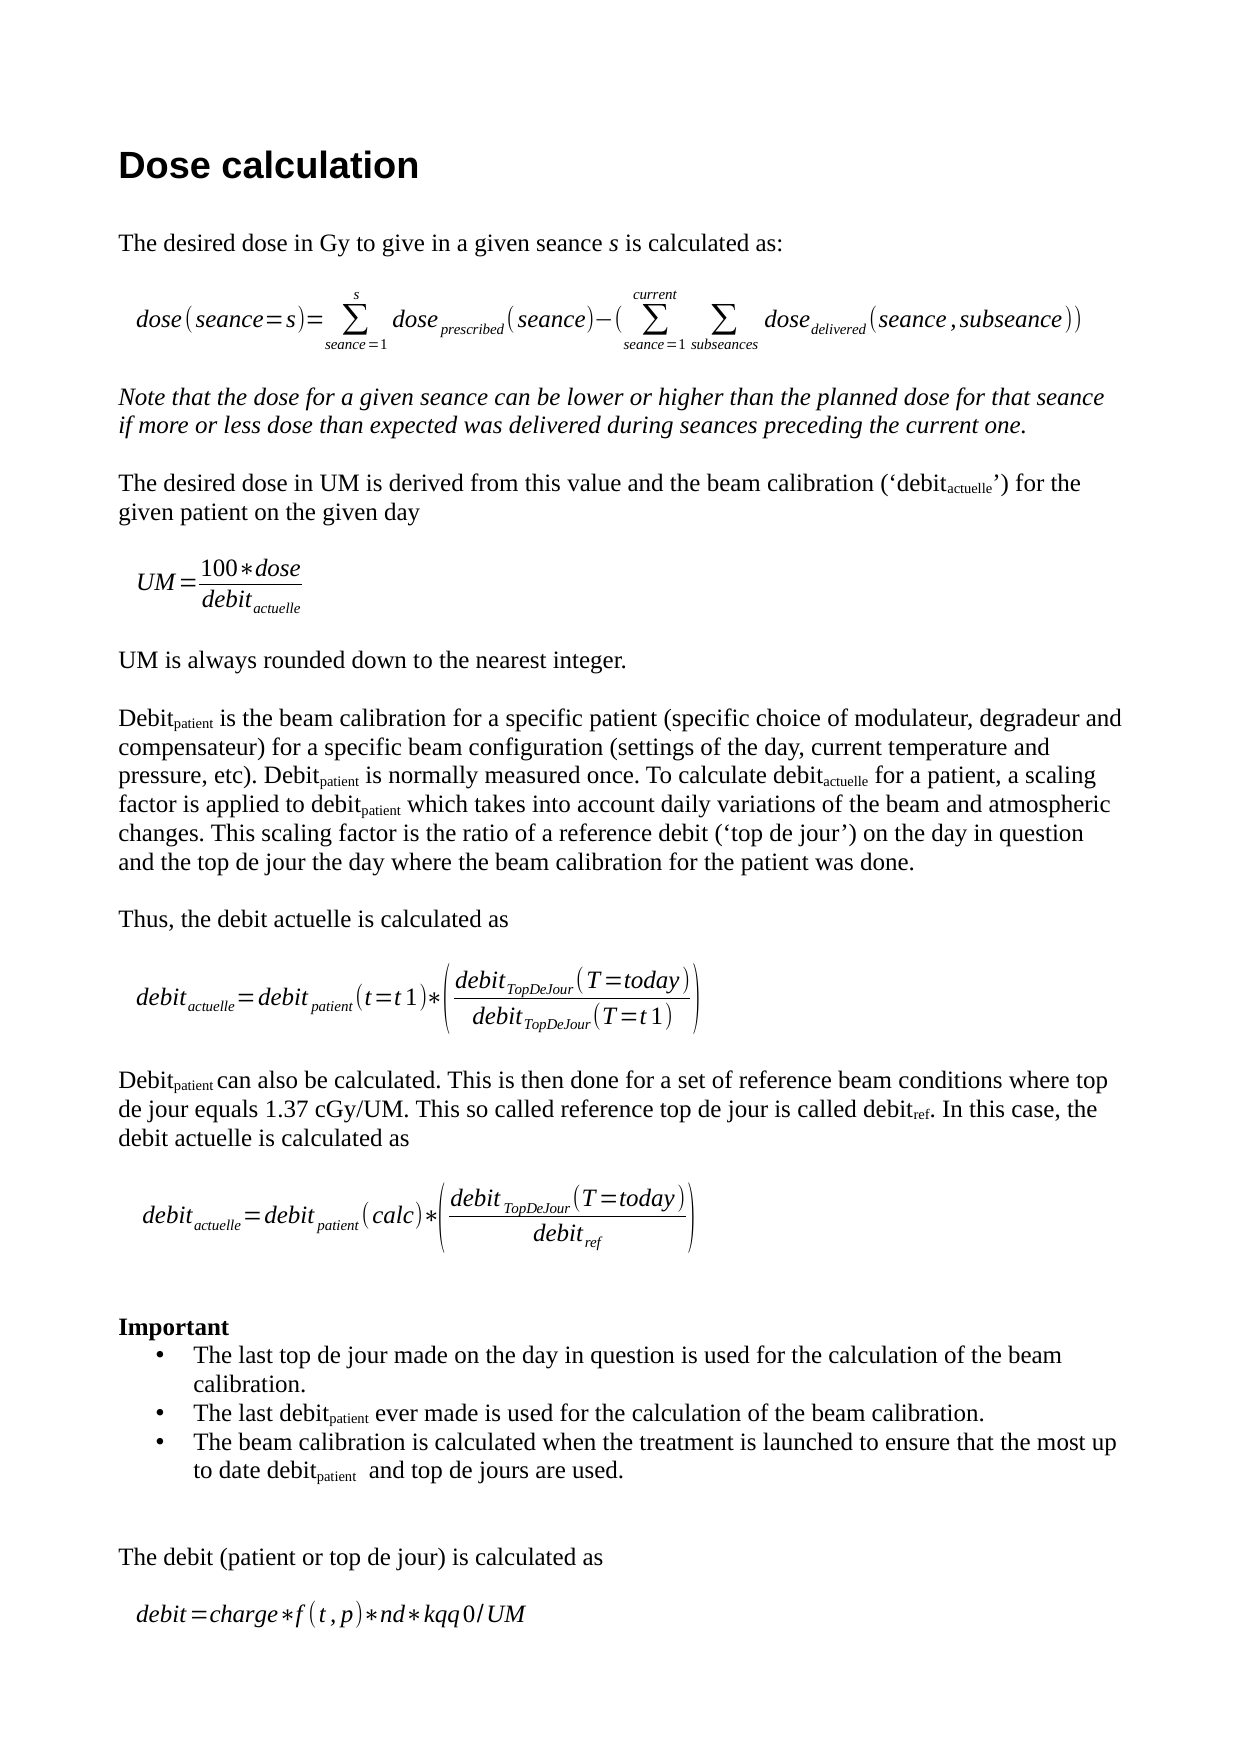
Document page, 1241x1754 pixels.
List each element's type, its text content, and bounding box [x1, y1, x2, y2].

text Debitpatient can also be calculated. This is then done for a set of reference beam conditions where top de jour equals 1.37 cGy/UM. This so called reference top de jour is called debitref. In this case, the debit actuelle is calculated as [118, 1065, 1122, 1151]
text Thus, the debit actuelle is calculated as [118, 904, 1122, 933]
text The desired dose in Gy to give in a given seance s is calculated as: [118, 228, 1122, 257]
subtitle Dose calculation [118, 143, 1122, 187]
text UM is always rounded down to the nearest integer. [118, 646, 1122, 674]
list The beam calibration is calculated when the treatment is launched to ensure that the most up to date debitpatient and top de jours are used. [156, 1427, 1122, 1484]
text Note that the dose for a given seance can be lower or higher than the planned dose for that seance if more or less dose than expected was delivered during seances preceding the current one. [118, 382, 1122, 439]
text The desired dose in UM is derived from this value and the beam calibration (‘debitactuelle’) for the given patient on the given day [118, 468, 1122, 525]
text The debit (patient or top de jour) is calculated as [118, 1542, 1122, 1570]
list The last debitpatient ever made is used for the calculation of the beam calibration. [156, 1398, 1122, 1427]
list The last top de jour made on the day in question is used for the calculation of the beam calibration. [156, 1340, 1122, 1398]
text Debitpatient is the beam calibration for a specific patient (specific choice of modulateur, degradeur and compensateur) for a specific beam configuration (settings of the day, current temperature and pressure, etc). Debitpatient is normally measured once. To calculate debitactuelle for a patient, a scaling factor is applied to debitpatient which takes into account daily variations of the beam and atmospheric changes. This scaling factor is the ratio of a reference debit (‘top de jour’) on the day in question and the top de jour the day where the beam calibration for the patient was done. [118, 703, 1122, 876]
text Important [118, 1312, 1122, 1340]
